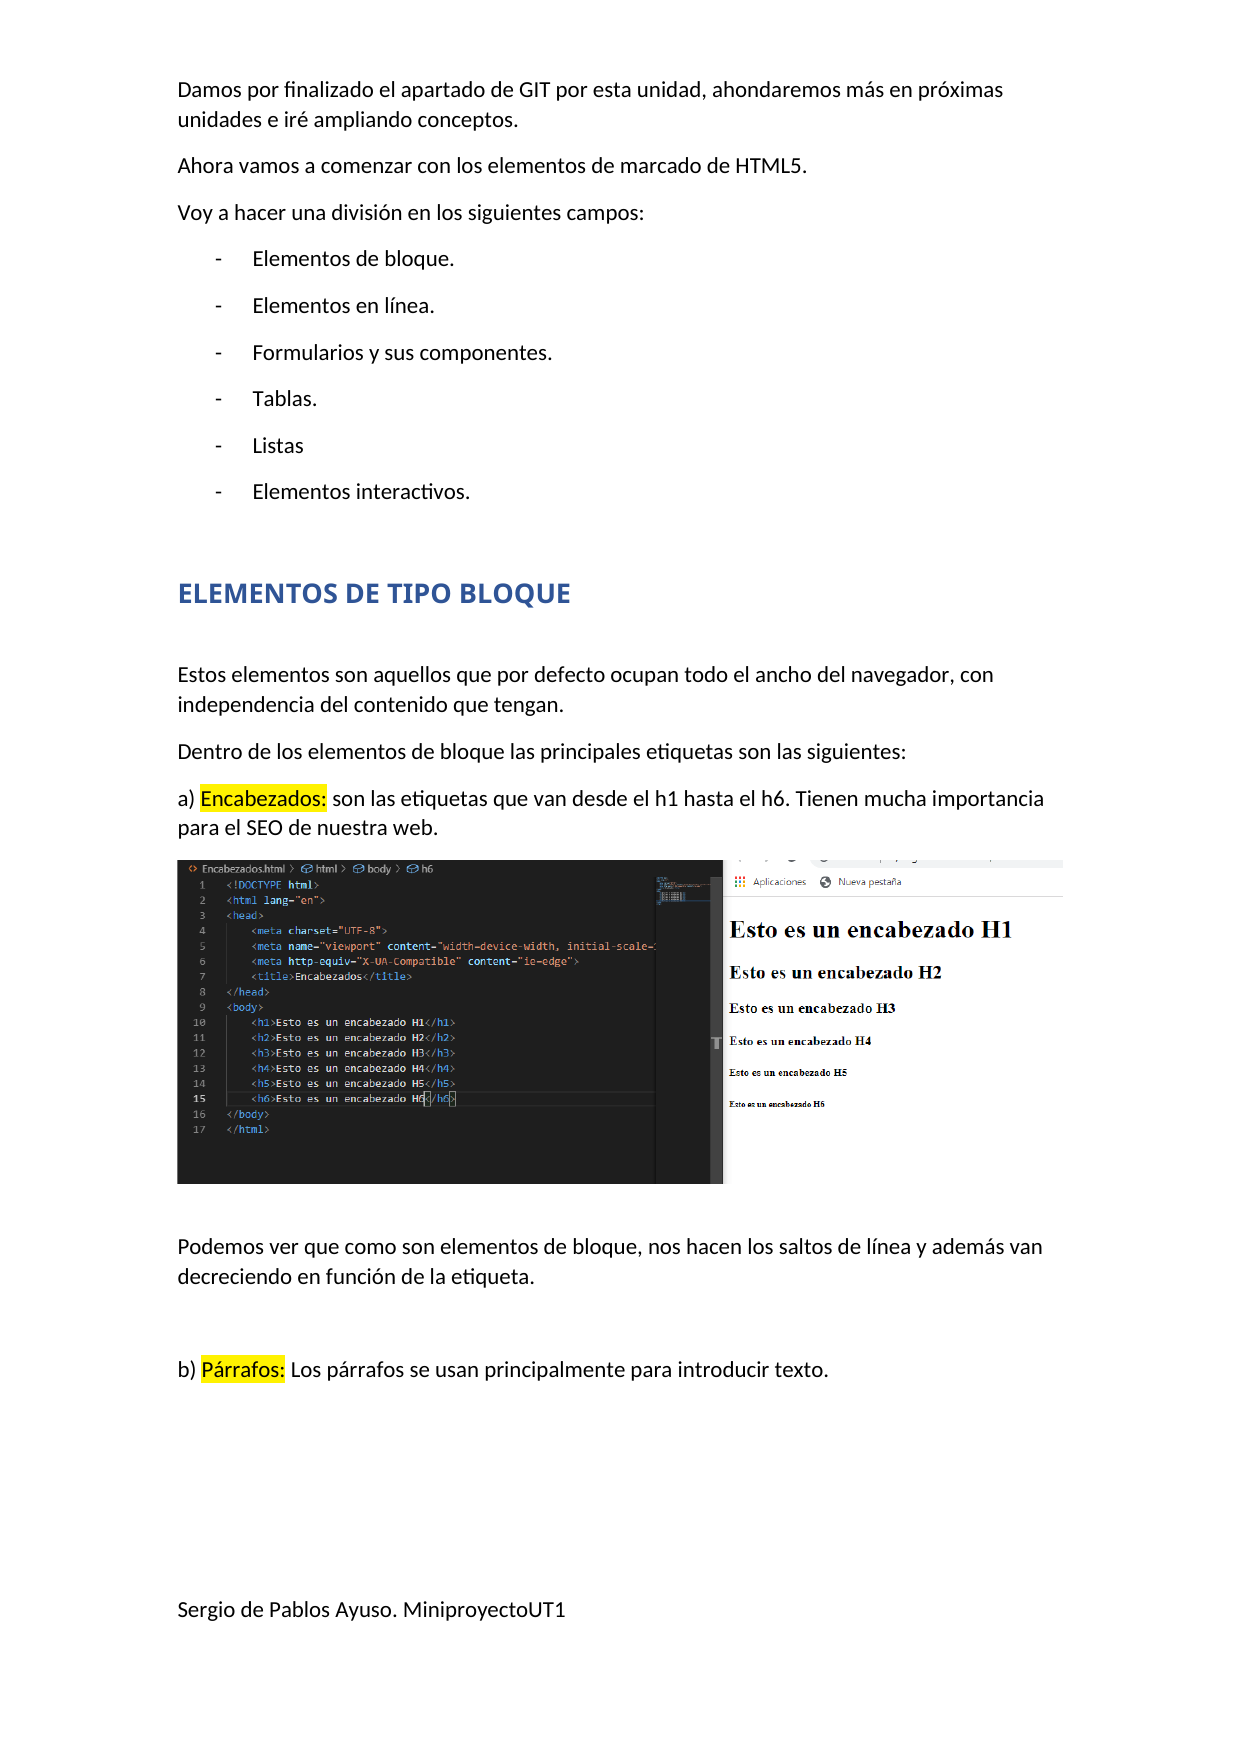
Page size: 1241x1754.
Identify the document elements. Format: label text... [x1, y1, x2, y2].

list Elementos de bloque. [215, 244, 1063, 273]
list Formularios y sus componentes. [215, 338, 1063, 366]
text Voy a hacer una división en los siguientes campos: [177, 198, 1063, 226]
subtitle ELEMENTOS DE TIPO BLOQUE [177, 575, 1063, 612]
text Estos elementos son aquellos que por defecto ocupan todo el ancho del navegador, con independencia del contenido que tengan. [177, 661, 1063, 718]
text b) Párrafos: Los párrafos se usan principalmente para introducir texto. [177, 1355, 1063, 1383]
text Podemos ver que como son elementos de bloque, nos hacen los saltos de línea y además van decreciendo en función de la etiqueta. [177, 1232, 1063, 1290]
list Elementos en línea. [215, 291, 1063, 319]
text a) Encabezados: son las etiquetas que van desde el h1 hasta el h6. Tienen mucha importancia para el SEO de nuestra web. [177, 784, 1063, 842]
list Elementos interactivos. [215, 477, 1063, 505]
text Ahora vamos a comenzar con los elementos de marcado de HTML5. [177, 151, 1063, 179]
list Tablas. [215, 384, 1063, 412]
text Dentro de los elementos de bloque las principales etiquetas son las siguientes: [177, 737, 1063, 765]
text Damos por finalizado el apartado de GIT por esta unidad, ahondaremos más en próximas unidades e iré ampliando conceptos. [177, 75, 1063, 133]
list Listas [215, 431, 1063, 459]
